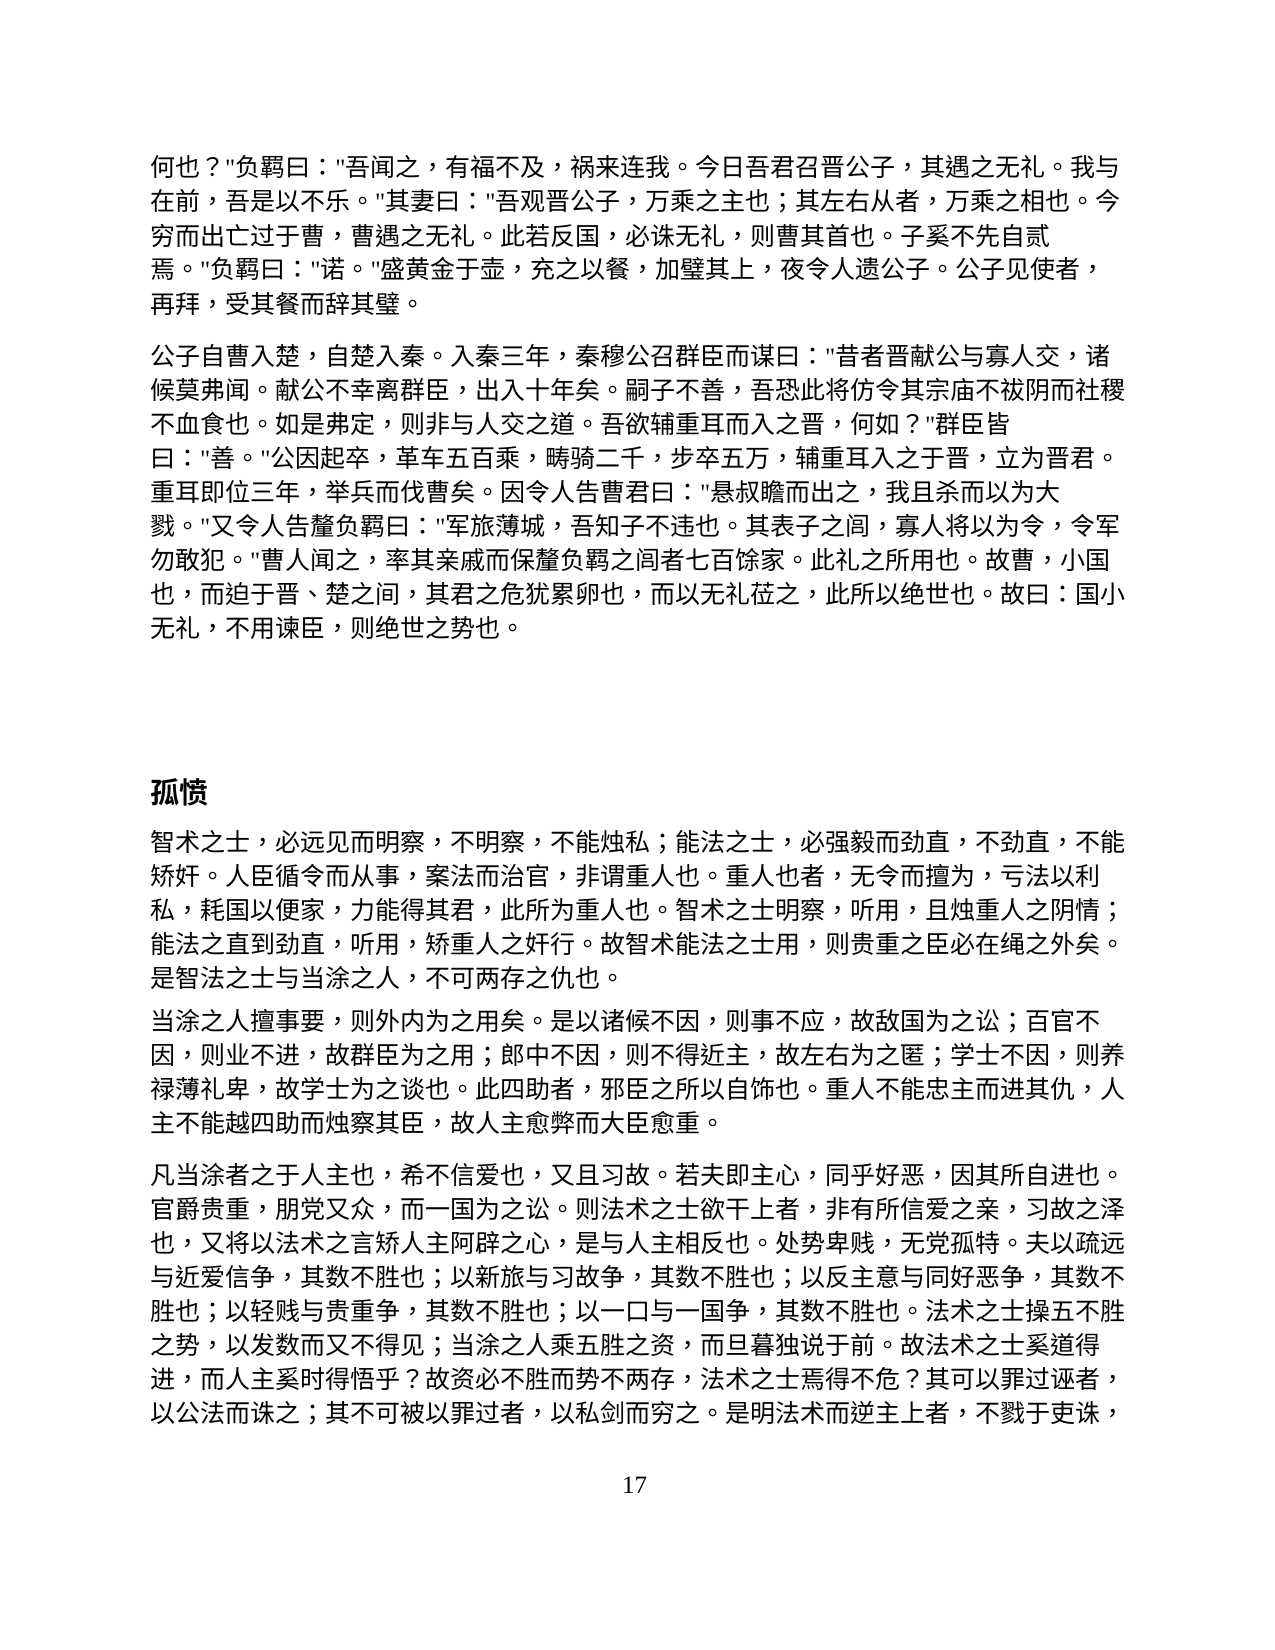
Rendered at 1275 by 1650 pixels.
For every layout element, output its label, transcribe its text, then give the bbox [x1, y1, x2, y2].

text 公子自曹入楚，自楚入秦。入秦三年，秦穆公召群臣而谋曰："昔者晋献公与寡人交，诸候莫弗闻。献公不幸离群臣，出入十年矣。嗣子不善，吾恐此将仿令其宗庙不祓阴而社稷不血食也。如是弗定，则非与人交之道。吾欲辅重耳而入之晋，何如？"群臣皆曰："善。"公因起卒，革车五百乘，畴骑二千，步卒五万，辅重耳入之于晋，立为晋君。重耳即位三年，举兵而伐曹矣。因令人告曹君曰："悬叔瞻而出之，我且杀而以为大戮。"又令人告釐负羁曰："军旅薄城，吾知子不违也。其表子之闾，寡人将以为令，令军勿敢犯。"曹人闻之，率其亲戚而保釐负羁之闾者七百馀家。此礼之所用也。故曹，小国也，而迫于晋、楚之间，其君之危犹累卵也，而以无礼莅之，此所以绝世也。故曰：国小无礼，不用谏臣，则绝世之势也。 [150, 338, 1125, 645]
text 当涂之人擅事要，则外内为之用矣。是以诸候不因，则事不应，故敌国为之讼；百官不因，则业不进，故群臣为之用；郎中不因，则不得近主，故左右为之匿；学士不因，则养禄薄礼卑，故学士为之谈也。此四助者，邪臣之所以自饰也。重人不能忠主而进其仇，人主不能越四助而烛察其臣，故人主愈弊而大臣愈重。 [150, 1003, 1125, 1140]
text 智术之士，必远见而明察，不明察，不能烛私；能法之士，必强毅而劲直，不劲直，不能矫奸。人臣循令而从事，案法而治官，非谓重人也。重人也者，无令而擅为，亏法以利私，耗国以便家，力能得其君，此所为重人也。智术之士明察，听用，且烛重人之阴情；能法之直到劲直，听用，矫重人之奸行。故智术能法之士用，则贵重之臣必在绳之外矣。是智法之士与当涂之人，不可两存之仇也。 [150, 824, 1125, 994]
text 凡当涂者之于人主也，希不信爱也，又且习故。若夫即主心，同乎好恶，因其所自进也。官爵贵重，朋党又众，而一国为之讼。则法术之士欲干上者，非有所信爱之亲，习故之泽也，又将以法术之言矫人主阿辟之心，是与人主相反也。处势卑贱，无党孤特。夫以疏远与近爱信争，其数不胜也；以新旅与习故争，其数不胜也；以反主意与同好恶争，其数不胜也；以轻贱与贵重争，其数不胜也；以一口与一国争，其数不胜也。法术之士操五不胜之势，以发数而又不得见；当涂之人乘五胜之资，而旦暮独说于前。故法术之士奚道得进，而人主奚时得悟乎？故资必不胜而势不两存，法术之士焉得不危？其可以罪过诬者，以公法而诛之；其不可被以罪过者，以私剑而穷之。是明法术而逆主上者，不戮于吏诛， [150, 1158, 1125, 1430]
subtitle 孤愤 [150, 772, 1125, 812]
text 何也？"负羁曰："吾闻之，有福不及，祸来连我。今日吾君召晋公子，其遇之无礼。我与在前，吾是以不乐。"其妻曰："吾观晋公子，万乘之主也；其左右从者，万乘之相也。今穷而出亡过于曹，曹遇之无礼。此若反国，必诛无礼，则曹其首也。子奚不先自贰焉。"负羁曰："诺。"盛黄金于壶，充之以餐，加璧其上，夜令人遗公子。公子见使者，再拜，受其餐而辞其璧。 [150, 150, 1125, 320]
